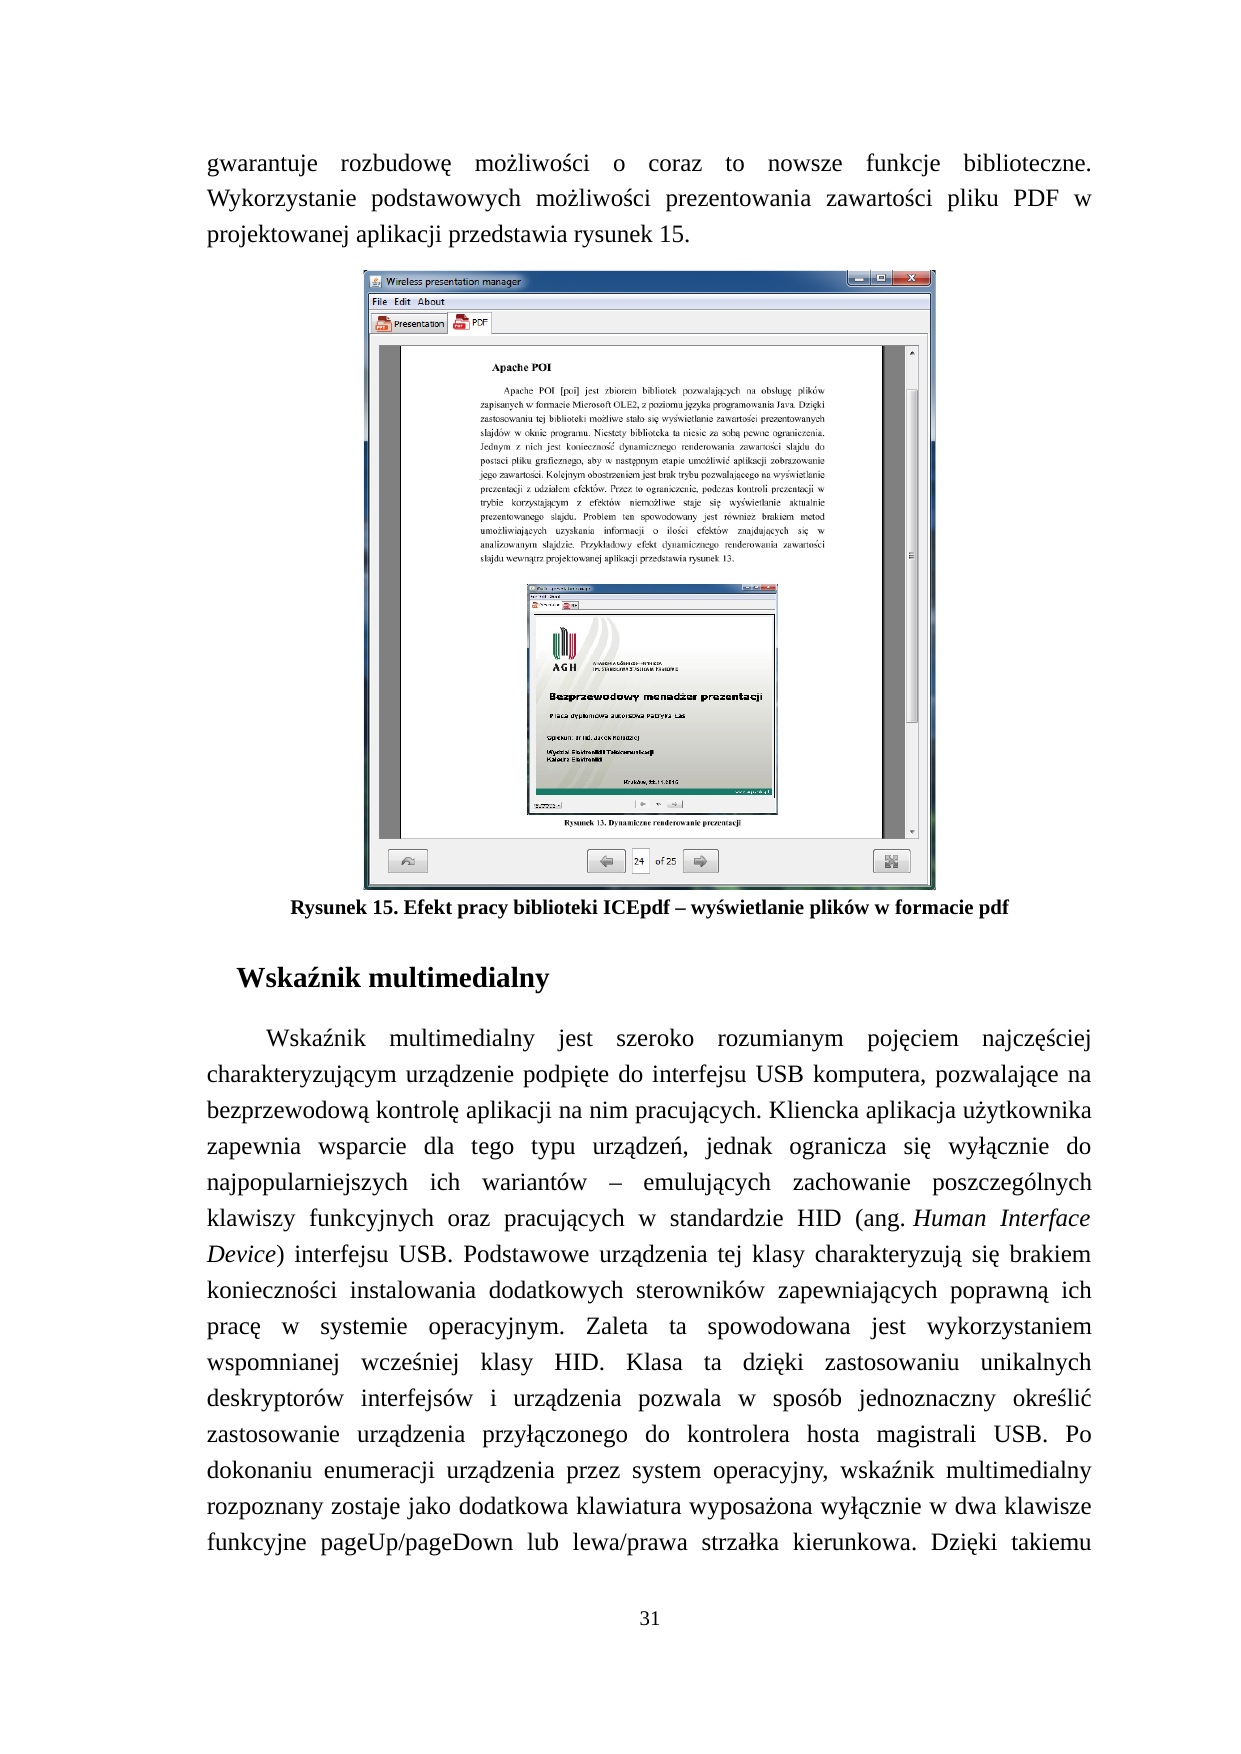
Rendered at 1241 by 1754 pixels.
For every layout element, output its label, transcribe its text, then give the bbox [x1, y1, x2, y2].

text Rysunek 15. Efekt pracy biblioteki ICEpdf – wyświetlanie plików w formacie pdf [207, 270, 1093, 919]
picture [363, 270, 936, 890]
text Wskaźnik multimedialny jest szeroko rozumianym pojęciem najczęściej charakteryzującym urządzenie podpięte do interfejsu USB komputera, pozwalające na bezprzewodową kontrolę aplikacji na nim pracujących. Kliencka aplikacja użytkownika zapewnia wsparcie dla tego typu urządzeń, jednak ogranicza się wyłącznie do najpopularniejszych ich wariantów – emulujących zachowanie poszczególnych klawiszy funkcyjnych oraz pracujących w standardzie HID (ang. Human Interface Device) interfejsu USB. Podstawowe urządzenia tej klasy charakteryzują się brakiem konieczności instalowania dodatkowych sterowników zapewniających poprawną ich pracę w systemie operacyjnym. Zaleta ta spowodowana jest wykorzystaniem wspomnianej wcześniej klasy HID. Klasa ta dzięki zastosowaniu unikalnych deskryptorów interfejsów i urządzenia pozwala w sposób jednoznaczny określić zastosowanie urządzenia przyłączonego do kontrolera hosta magistrali USB. Po dokonaniu enumeracji urządzenia przez system operacyjny, wskaźnik multimedialny rozpoznany zostaje jako dodatkowa klawiatura wyposażona wyłącznie w dwa klawisze funkcyjne pageUp/pageDown lub lewa/prawa strzałka kierunkowa. Dzięki takiemu [207, 1023, 1093, 1555]
subtitle Wskaźnik multimedialny [207, 961, 1093, 994]
text gwarantuje rozbudowę możliwości o coraz to nowsze funkcje biblioteczne. Wykorzystanie podstawowych możliwości prezentowania zawartości pliku PDF w projektowanej aplikacji przedstawia rysunek 15. [207, 148, 1093, 248]
